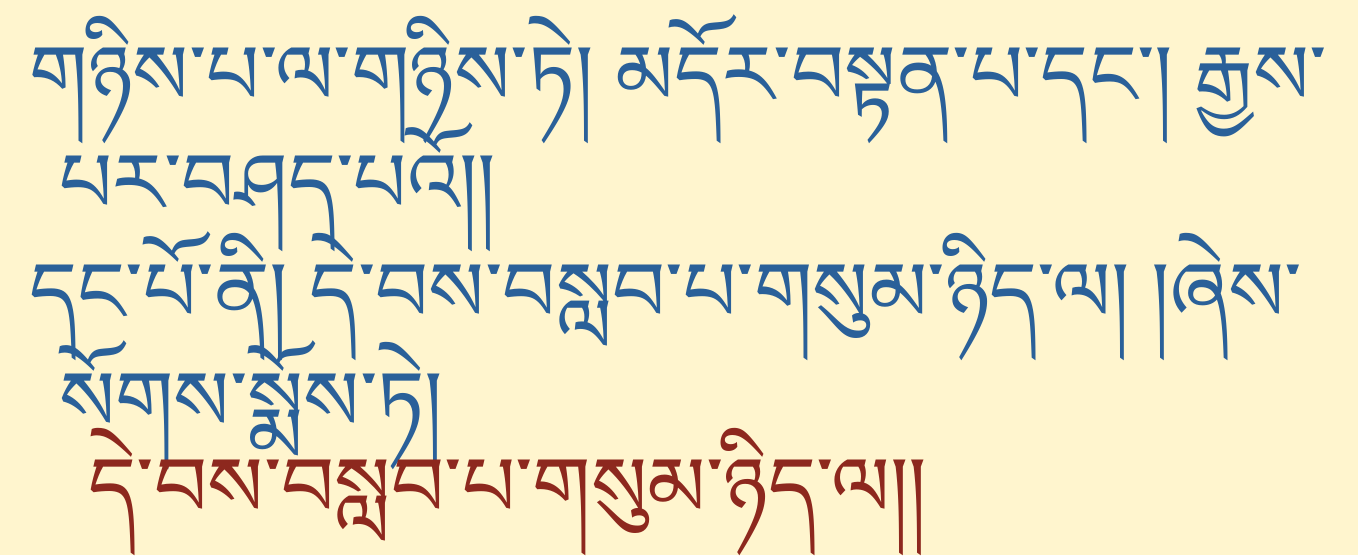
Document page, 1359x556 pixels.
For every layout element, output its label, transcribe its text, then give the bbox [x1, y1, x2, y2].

text དེ་བས་བསླབ་པ་གསུམ་ཉིད་ལ།། [398, 467, 436, 502]
text གཉིས་པ་ལ་གཉིས་ཏེ། མདོར་བསྟན་པ་དང་། རྒྱས་པར་བཤད་པའོ།། [29, 29, 1346, 247]
text དེ་བས་བསླབ་པ་གསུམ་ཉིད་ལ།། [161, 467, 199, 502]
text དེ་བས་བསླབ་པ་གསུམ་ཉིད་ལ།། [642, 464, 758, 529]
text དེ་བས་བསླབ་པ་གསུམ་ཉིད་ལ།། [96, 464, 381, 529]
text དེ་བས་བསླབ་པ་གསུམ་ཉིད་ལ།། [585, 464, 645, 529]
text དེ་བས་བསླབ་པ་གསུམ་ཉིད་ལ།། [88, 464, 130, 529]
text དེ་བས་བསླབ་པ་གསུམ་ཉིད་ལ།། [755, 464, 810, 529]
text དེ་བས་བསླབ་པ་གསུམ་ཉིད་ལ།། [675, 464, 697, 502]
text དེ་བས་བསླབ་པ་གསུམ་ཉིད་ལ།། [361, 464, 382, 490]
text དེ་བས་བསླབ་པ་གསུམ་ཉིད་ལ།། [864, 464, 881, 501]
text དེ་བས་བསླབ་པ་གསུམ་ཉིད་ལ།། [921, 464, 1346, 529]
text དེ་བས་བསླབ་པ་གསུམ་ཉིད་ལ།། [385, 464, 581, 529]
text དེ་བས་བསླབ་པ་གསུམ་ཉིད་ལ།། [233, 464, 254, 500]
text དེ་བས་བསླབ་པ་གསུམ་ཉིད་ལ།། [343, 503, 371, 529]
text དང་པོ་ནི། དེ་བས་བསླབ་པ་གསུམ་ཉིད་ལ། །ཞེས་སོགས་སྨོས་ཏེ། [29, 247, 1346, 464]
text དེ་བས་བསླབ་པ་གསུམ་ཉིད་ལ།། [541, 467, 565, 495]
text དེ་བས་བསླབ་པ་གསུམ་ཉིད་ལ།། [903, 464, 917, 529]
text དེ་བས་བསླབ་པ་གསུམ་ཉིད་ལ།། [617, 464, 638, 500]
text དེ་བས་བསླབ་པ་གསུམ་ཉིད་ལ།། [288, 467, 326, 502]
text དེ་བས་བསླབ་པ་གསུམ་ཉིད་ལ།། [776, 464, 899, 529]
text དེ་བས་བསླབ་པ་གསུམ་ཉིད་ལ།། [469, 464, 507, 502]
